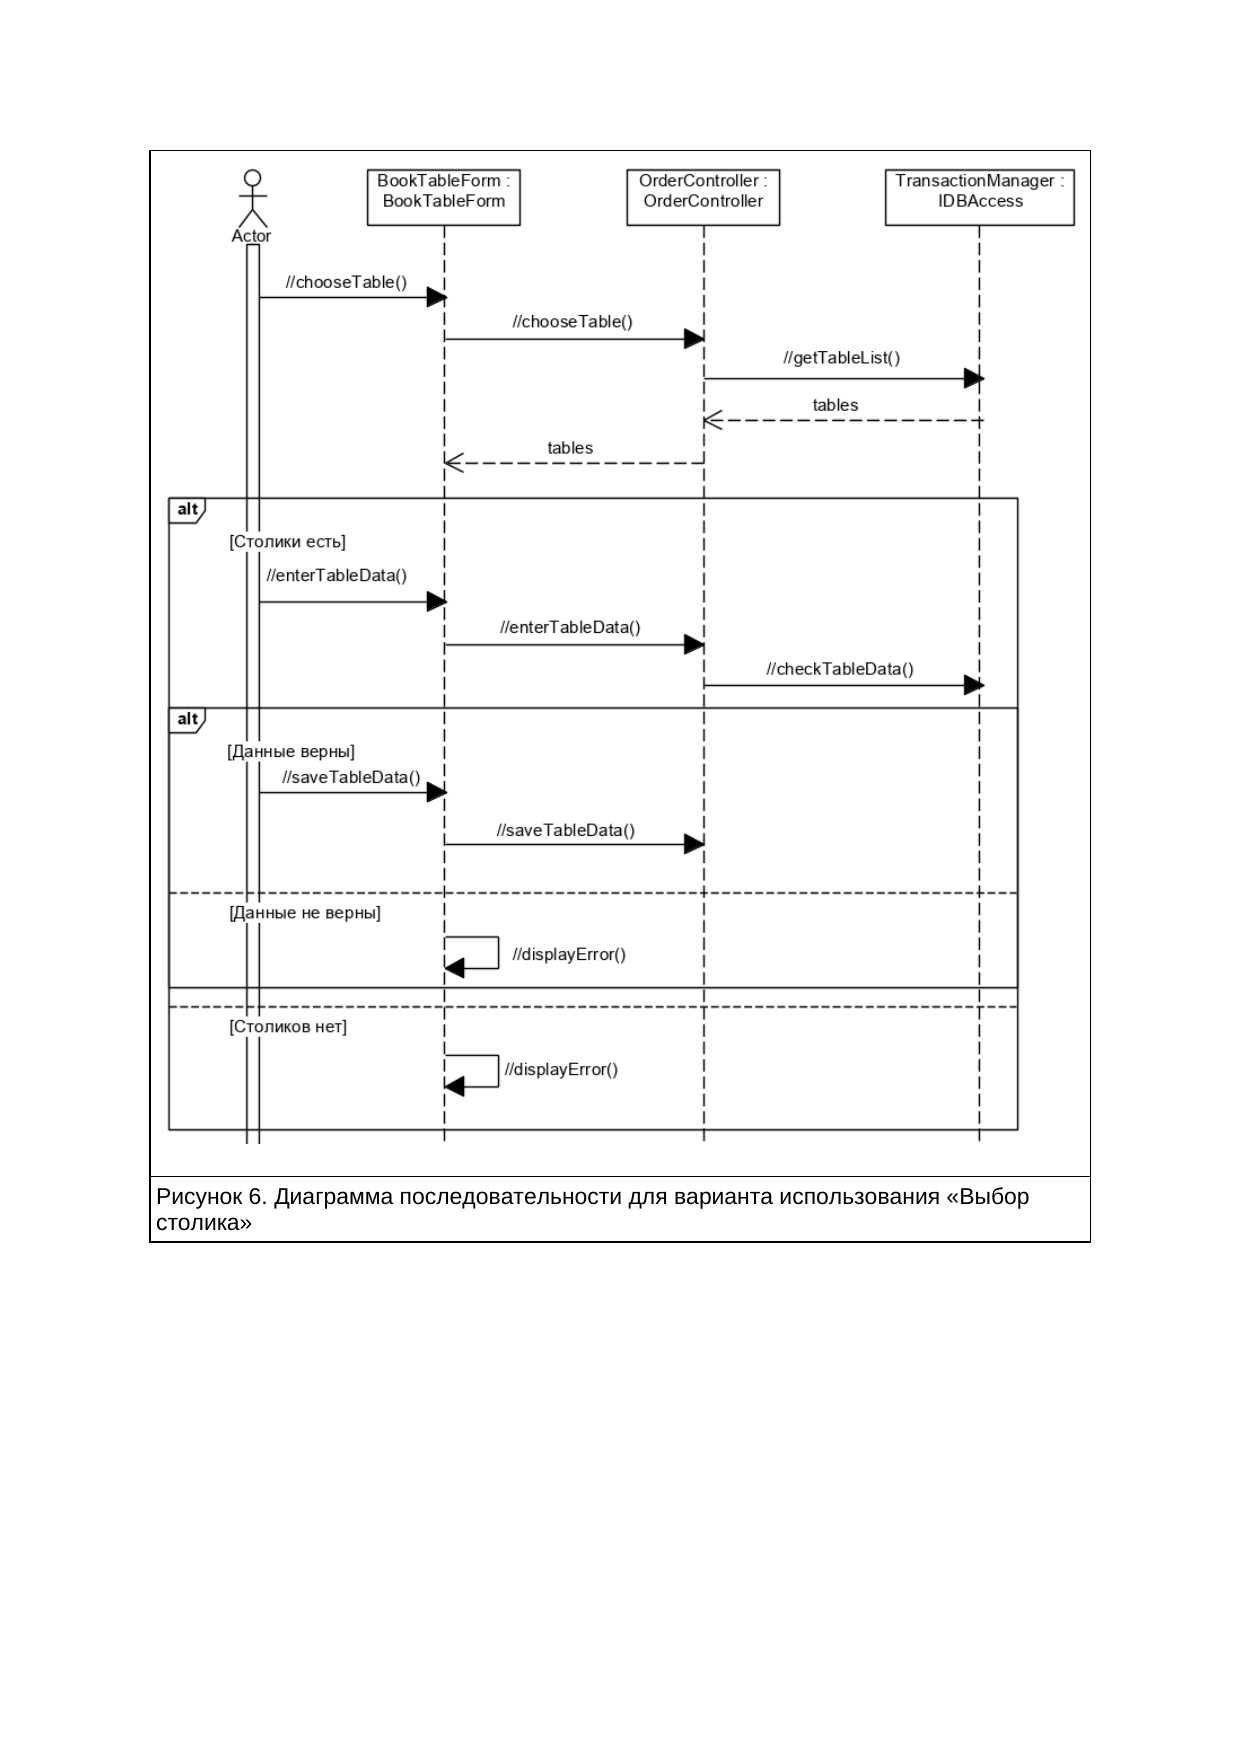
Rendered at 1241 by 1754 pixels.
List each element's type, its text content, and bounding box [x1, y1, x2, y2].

picture [155, 156, 1085, 1144]
table_cell Рисунок 6. Диаграмма последовательности для варианта использования «Выбор столика» [151, 1177, 1090, 1241]
table_header [151, 151, 1090, 1176]
